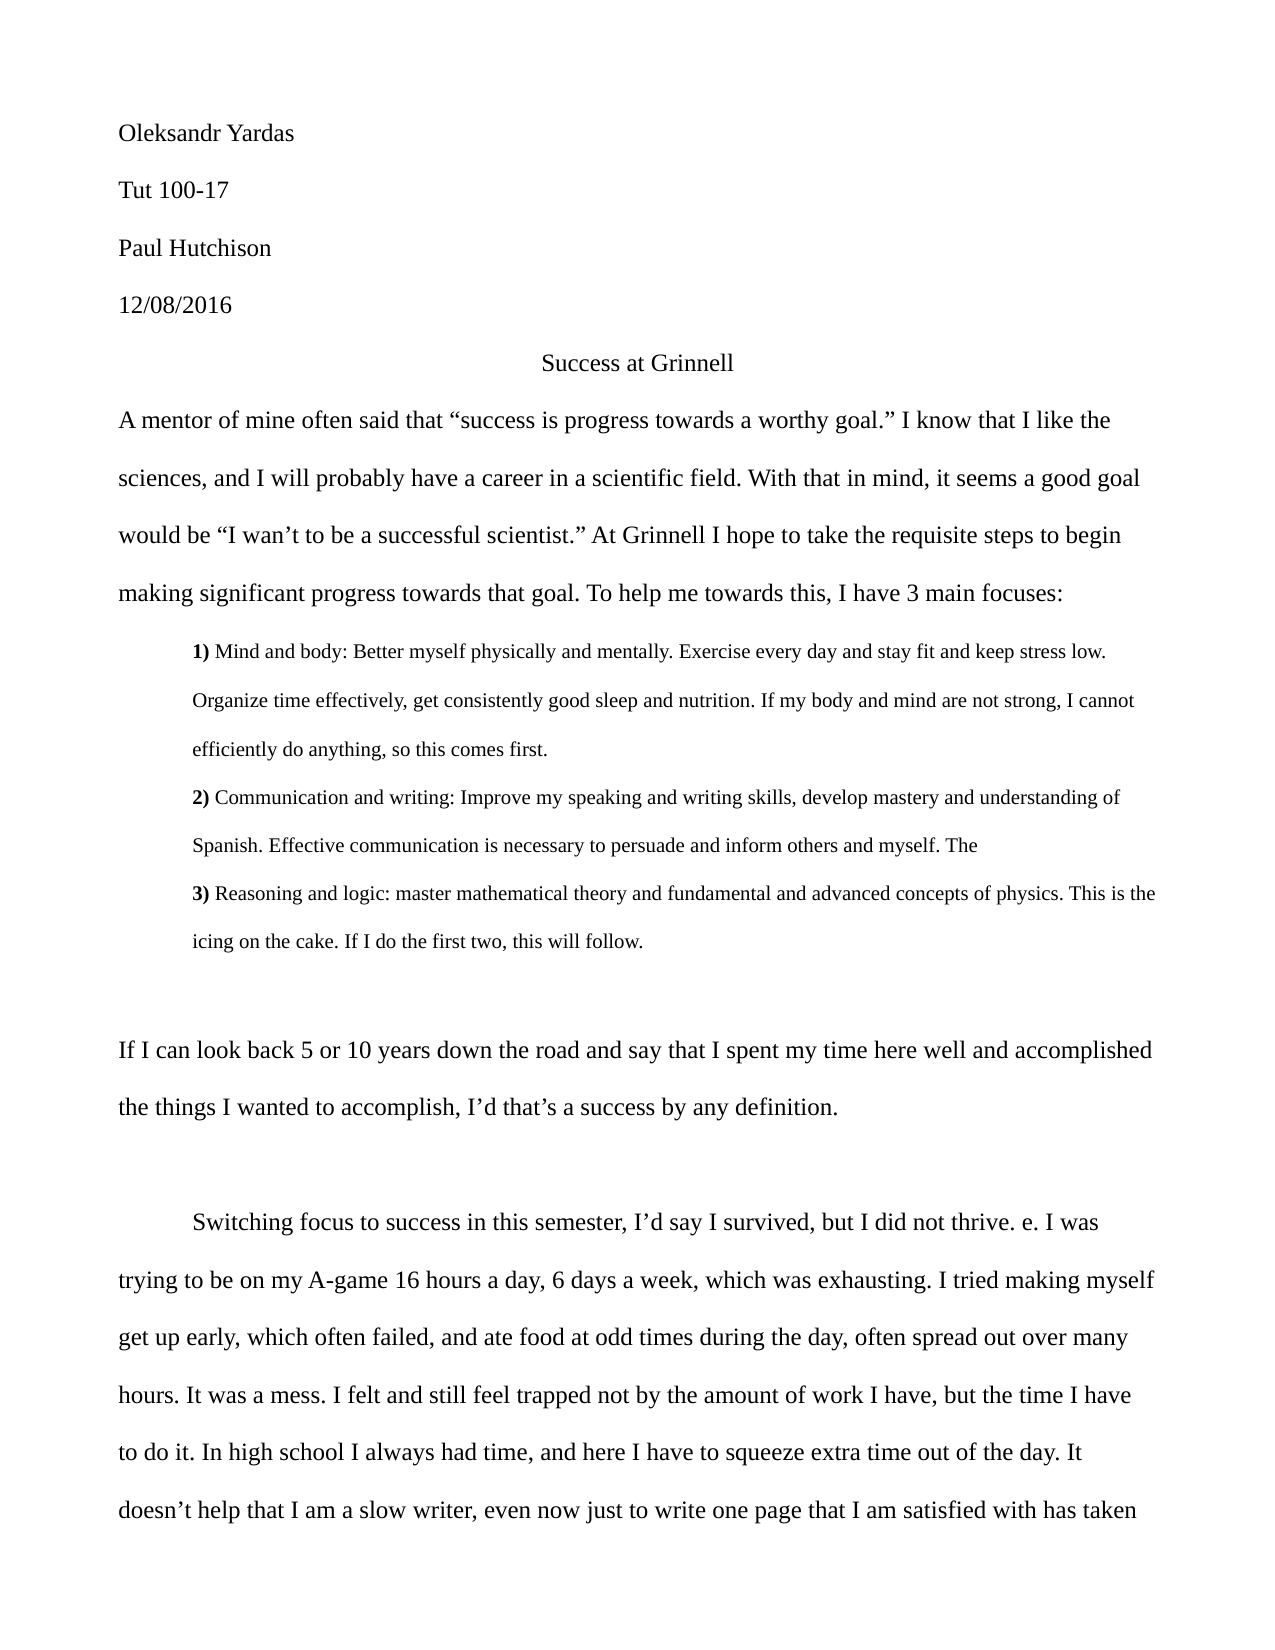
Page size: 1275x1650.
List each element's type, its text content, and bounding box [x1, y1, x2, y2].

text 3) Reasoning and logic: master mathematical theory and fundamental and advanced concepts of physics. This is the icing on the cake. If I do the first two, this will follow. [118, 881, 1157, 953]
text Paul Hutchison [118, 233, 1157, 262]
text A mentor of mine often said that “success is progress towards a worthy goal.” I know that I like the sciences, and I will probably have a career in a scientific field. With that in mind, it seems a good goal would be “I wan’t to be a successful scientist.” At Grinnell I hope to take the requisite steps to begin making significant progress towards that goal. To help me towards this, I have 3 main focuses: [118, 406, 1157, 607]
text Oleksandr Yardas [118, 118, 1157, 147]
text Switching focus to success in this semester, I’d say I survived, but I did not thrive. e. I was trying to be on my A-game 16 hours a day, 6 days a week, which was exhausting. I tried making myself get up early, which often failed, and ate food at odd times during the day, often spread out over many hours. It was a mess. I felt and still feel trapped not by the amount of work I have, but the time I have to do it. In high school I always had time, and here I have to squeeze extra time out of the day. It doesn’t help that I am a slow writer, even now just to write one page that I am satisfied with has taken [118, 1207, 1157, 1523]
text If I can look back 5 or 10 years down the road and say that I spent my time here well and accomplished the things I wanted to accomplish, I’d that’s a success by any definition. [118, 1035, 1157, 1121]
text 2) Communication and writing: Improve my speaking and writing skills, develop mastery and understanding of Spanish. Effective communication is necessary to persuade and inform others and myself. The [118, 785, 1157, 857]
text 1) Mind and body: Better myself physically and mentally. Exercise every day and stay fit and keep stress low. Organize time effectively, get consistently good sleep and nutrition. If my body and mind are not strong, I cannot efficiently do anything, so this comes first. [118, 636, 1157, 761]
text 12/08/2016 [118, 291, 1157, 319]
text Success at Grinnell [118, 348, 1157, 377]
text Tut 100-17 [118, 176, 1157, 204]
